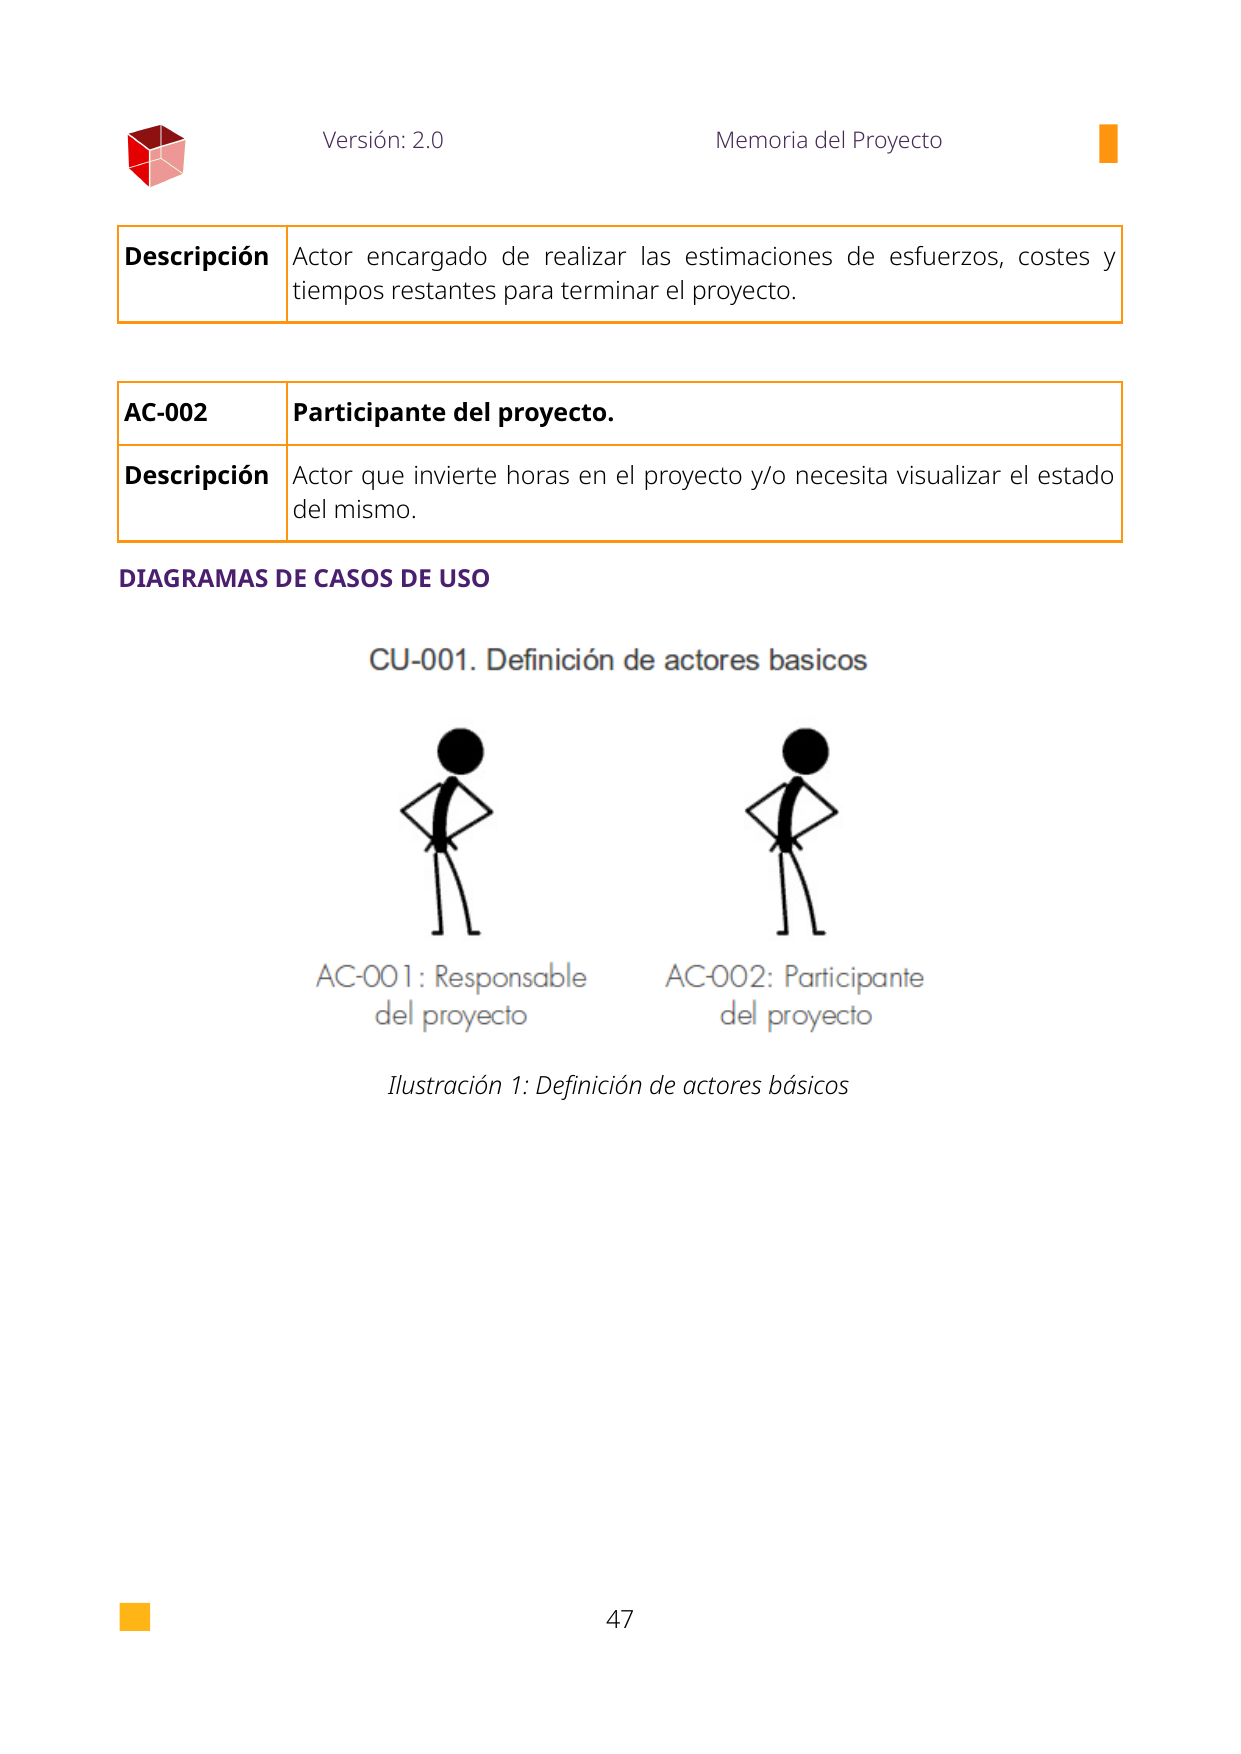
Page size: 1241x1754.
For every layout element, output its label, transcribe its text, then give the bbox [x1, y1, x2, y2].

table_cell Actor encargado de realizar las estimaciones de esfuerzos, costes y tiempos restantes para terminar el proyecto. [288, 227, 1121, 321]
picture [123, 123, 189, 189]
table_header AC-002 [119, 383, 286, 444]
table_cell Actor que invierte horas en el proyecto y/o necesita visualizar el estado del mismo. [288, 446, 1121, 540]
text Ilustración 1: Definición de actores básicos [316, 1034, 924, 1102]
table_cell Descripción [119, 227, 286, 321]
subtitle Diagramas de casos de uso [118, 561, 1122, 594]
table_cell Descripción [119, 446, 286, 540]
table_header Participante del proyecto. [288, 383, 1121, 444]
picture [316, 636, 925, 1034]
